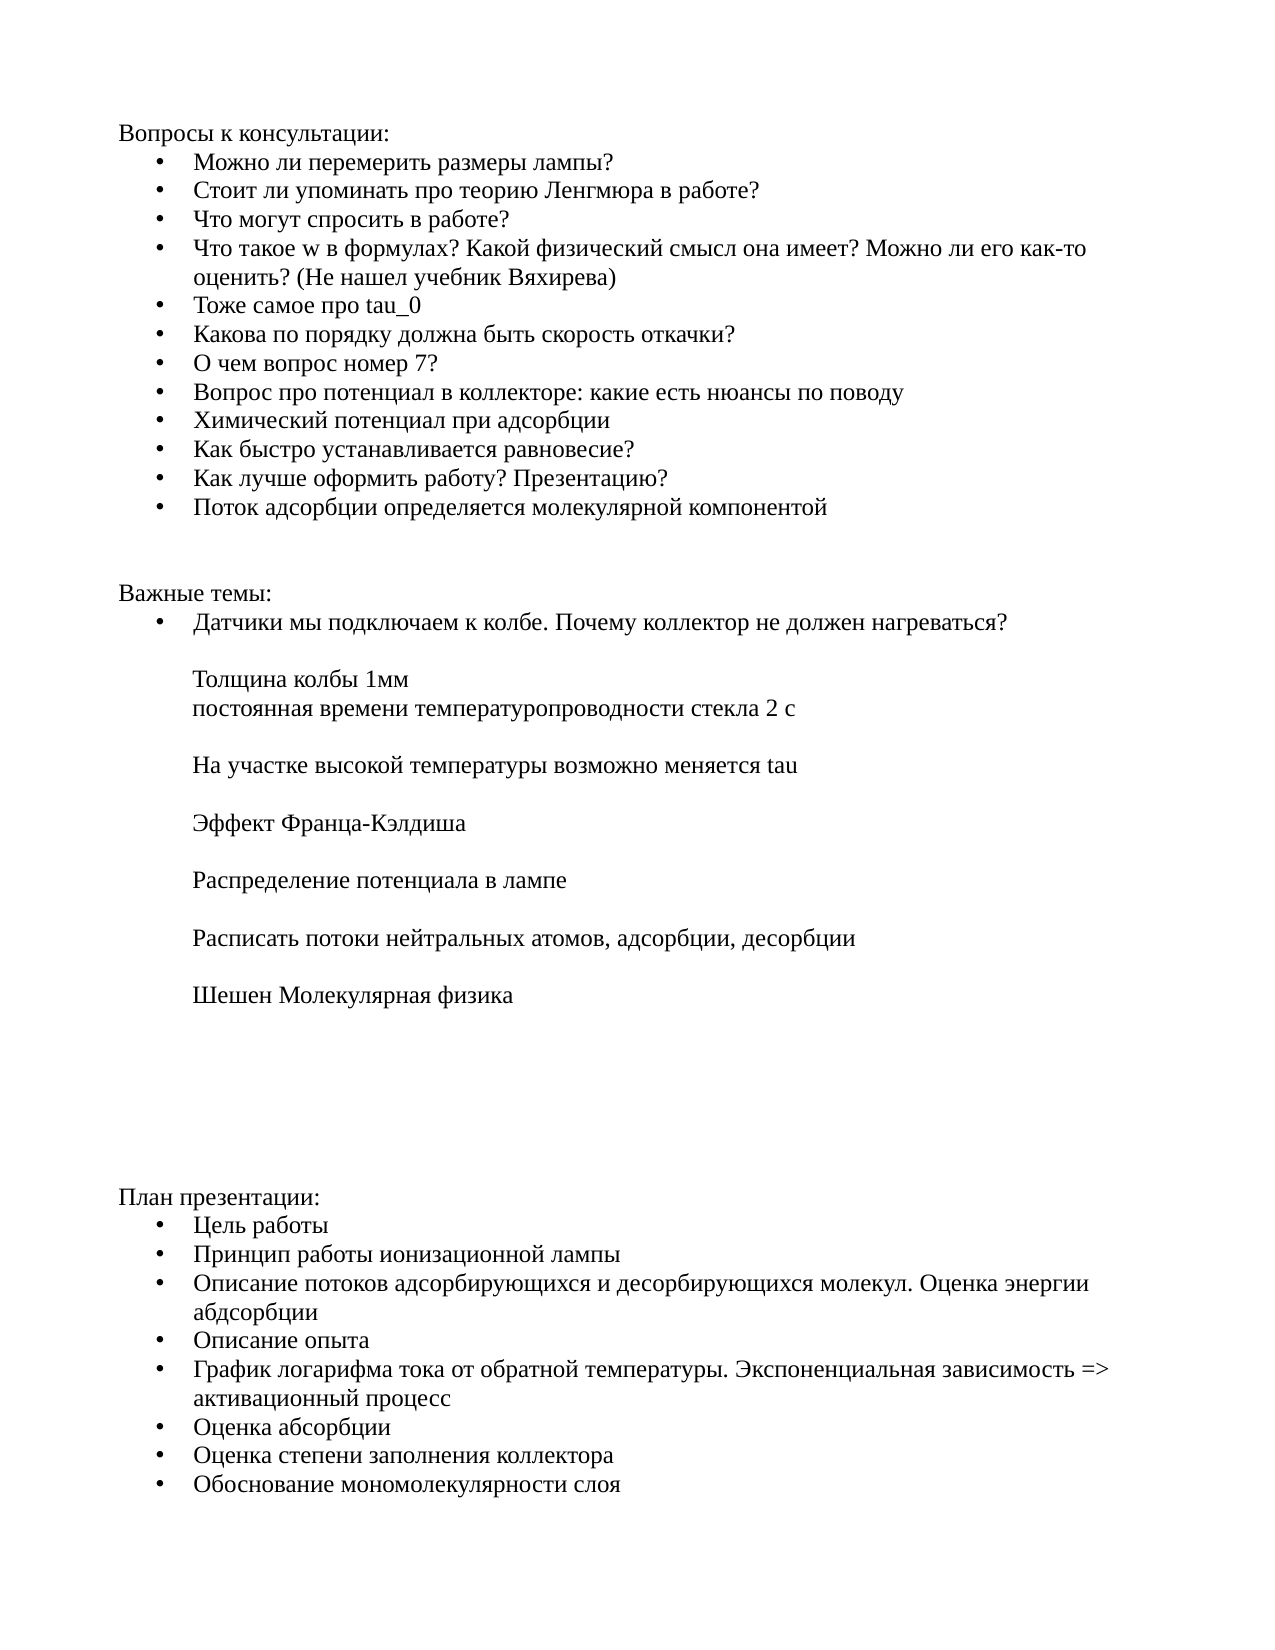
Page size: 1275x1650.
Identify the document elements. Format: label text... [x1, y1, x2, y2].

list Оценка степени заполнения коллектора [156, 1441, 1157, 1469]
list Что такое w в формулах? Какой физический смысл она имеет? Можно ли его как-то оценить? (Не нашел учебник Вяхирева) [156, 233, 1157, 291]
list Как быстро устанавливается равновесие? [156, 434, 1157, 463]
text На участке высокой температуры возможно меняется tau [118, 751, 1157, 779]
list Что могут спросить в работе? [156, 204, 1157, 233]
list Оценка абсорбции [156, 1412, 1157, 1441]
list Стоит ли упоминать про теорию Ленгмюра в работе? [156, 176, 1157, 204]
list Химический потенциал при адсорбции [156, 406, 1157, 434]
text Распределение потенциала в лампе [118, 866, 1157, 894]
list График логарифма тока от обратной температуры. Экспоненциальная зависимость => активационный процесс [156, 1354, 1157, 1412]
list Принцип работы ионизационной лампы [156, 1239, 1157, 1268]
list Описание опыта [156, 1326, 1157, 1354]
list Тоже самое про tau_0 [156, 291, 1157, 319]
list Какова по порядку должна быть скорость откачки? [156, 319, 1157, 348]
list О чем вопрос номер 7? [156, 348, 1157, 377]
text Эффект Франца-Кэлдиша [118, 808, 1157, 837]
text Толщина колбы 1мм [118, 664, 1157, 693]
list Можно ли перемерить размеры лампы? [156, 147, 1157, 176]
list Датчики мы подключаем к колбе. Почему коллектор не должен нагреваться? [156, 607, 1157, 636]
list Обоснование мономолекулярности слоя [156, 1469, 1157, 1498]
text Шешен Молекулярная физика [118, 981, 1157, 1009]
list Цель работы [156, 1211, 1157, 1239]
text постоянная времени температуропроводности стекла 2 с [118, 693, 1157, 722]
text План презентации: [118, 1182, 1157, 1211]
list Поток адсорбции определяется молекулярной компонентой [156, 492, 1157, 521]
list Описание потоков адсорбирующихся и десорбирующихся молекул. Оценка энергии абдсорбции [156, 1268, 1157, 1326]
text Расписать потоки нейтральных атомов, адсорбции, десорбции [118, 923, 1157, 952]
text Важные темы: [118, 578, 1157, 607]
list Как лучше оформить работу? Презентацию? [156, 463, 1157, 492]
list Вопрос про потенциал в коллекторе: какие есть нюансы по поводу [156, 377, 1157, 406]
text Вопросы к консультации: [118, 118, 1157, 147]
